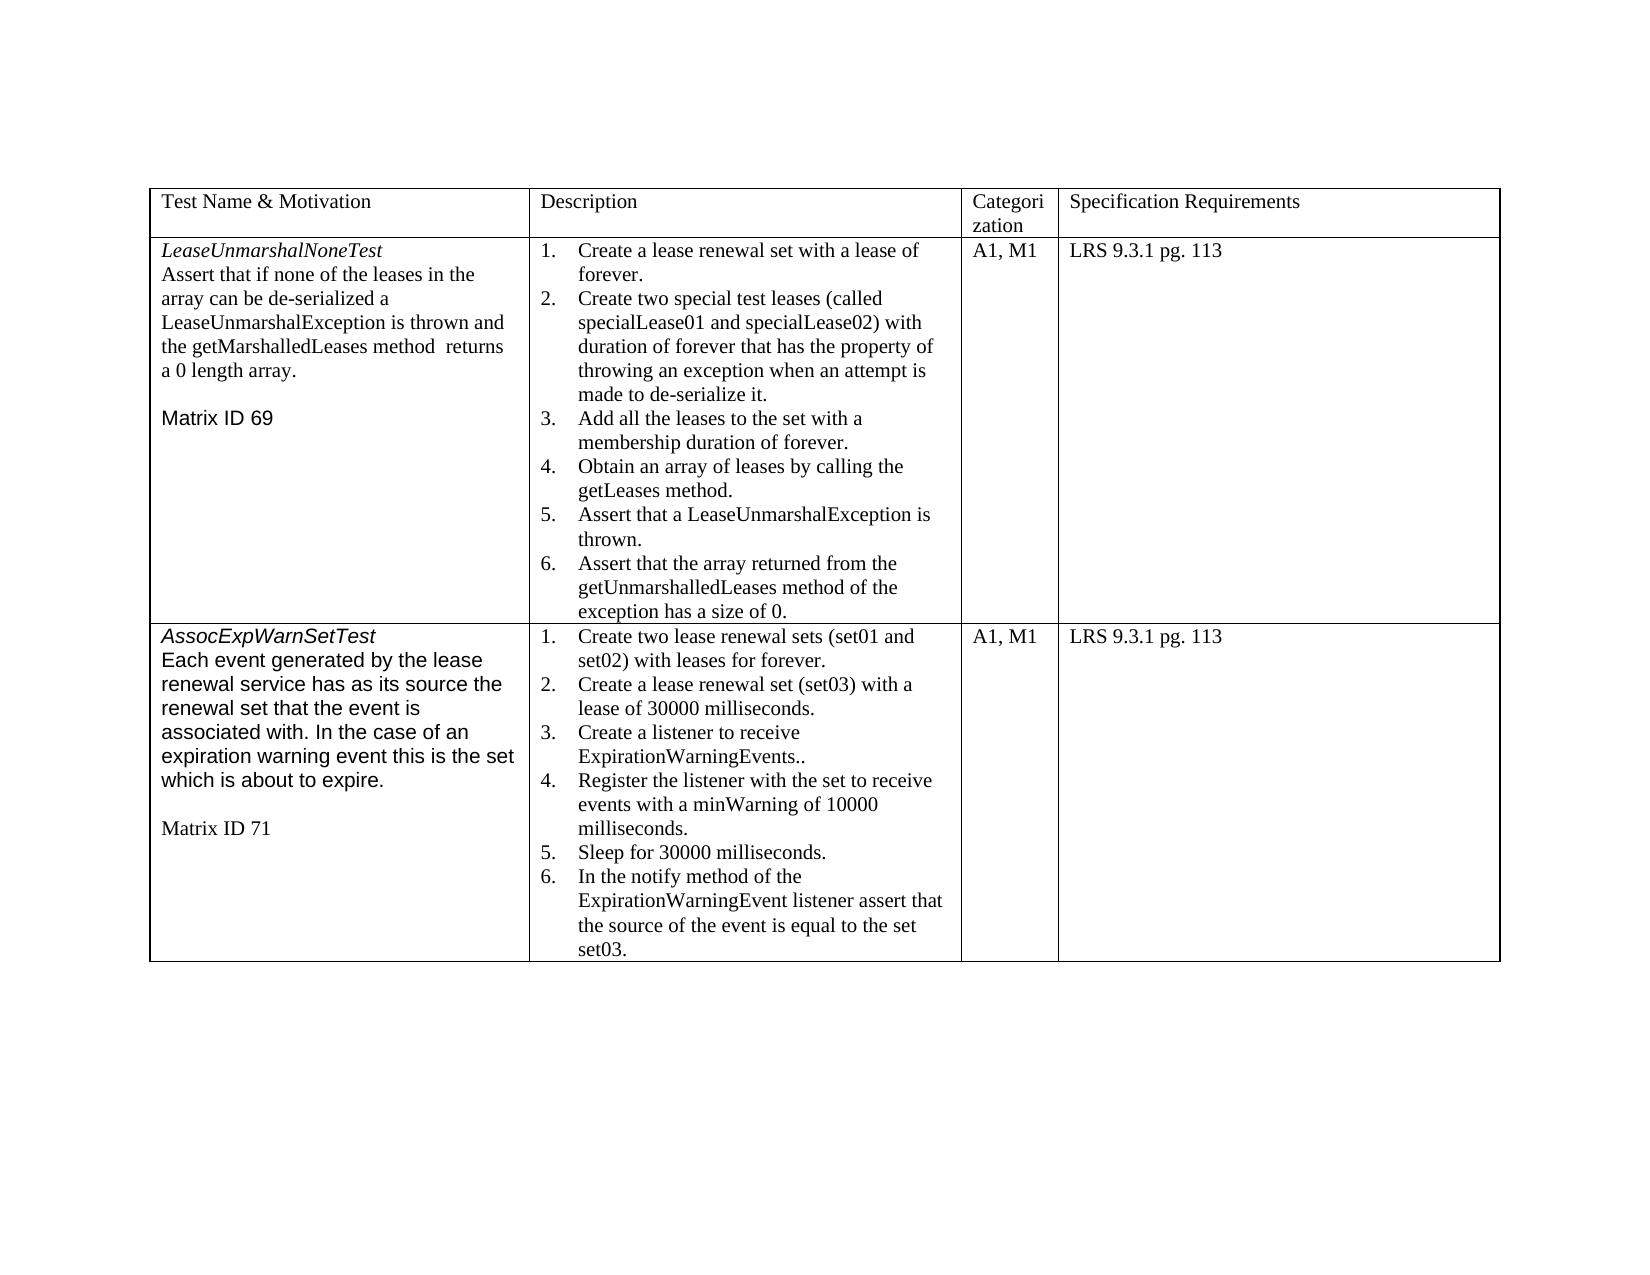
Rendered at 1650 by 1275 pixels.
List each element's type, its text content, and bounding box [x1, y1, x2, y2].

table_cell Create a lease renewal set with a lease of forever. Create two special test leases (called specialLease01 and specialLease02) with duration of forever that has the property of throwing an exception when an attempt is made to de-serialize it. Add all the leases to the set with a membership duration of forever. Obtain an array of leases by calling the getLeases method. Assert that a LeaseUnmarshalException is thrown. Assert that the array returned from the getUnmarshalledLeases method of the exception has a size of 0. [530, 238, 961, 623]
table_cell A1, M1 [962, 238, 1058, 623]
table_cell AssocExpWarnSetTest Each event generated by the lease renewal service has as its source the renewal set that the event is associated with. In the case of an expiration warning event this is the set which is about to expire. Matrix ID 71 [151, 624, 529, 961]
table_header Description [530, 189, 961, 237]
table_header Specification Requirements [1059, 189, 1499, 237]
table_header Categorization [962, 189, 1058, 237]
table_cell A1, M1 [962, 624, 1058, 961]
table_cell LeaseUnmarshalNoneTest Assert that if none of the leases in the array can be de-serialized a LeaseUnmarshalException is thrown and the getMarshalledLeases method returns a 0 length array. Matrix ID 69 [151, 238, 529, 623]
table_cell LRS 9.3.1 pg. 113 [1059, 624, 1499, 961]
table_cell Create two lease renewal sets (set01 and set02) with leases for forever. Create a lease renewal set (set03) with a lease of 30000 milliseconds. Create a listener to receive ExpirationWarningEvents.. Register the listener with the set to receive events with a minWarning of 10000 milliseconds. Sleep for 30000 milliseconds. In the notify method of the ExpirationWarningEvent listener assert that the source of the event is equal to the set set03. [530, 624, 961, 961]
table_header Test Name & Motivation [151, 189, 529, 237]
table_cell LRS 9.3.1 pg. 113 [1059, 238, 1499, 623]
